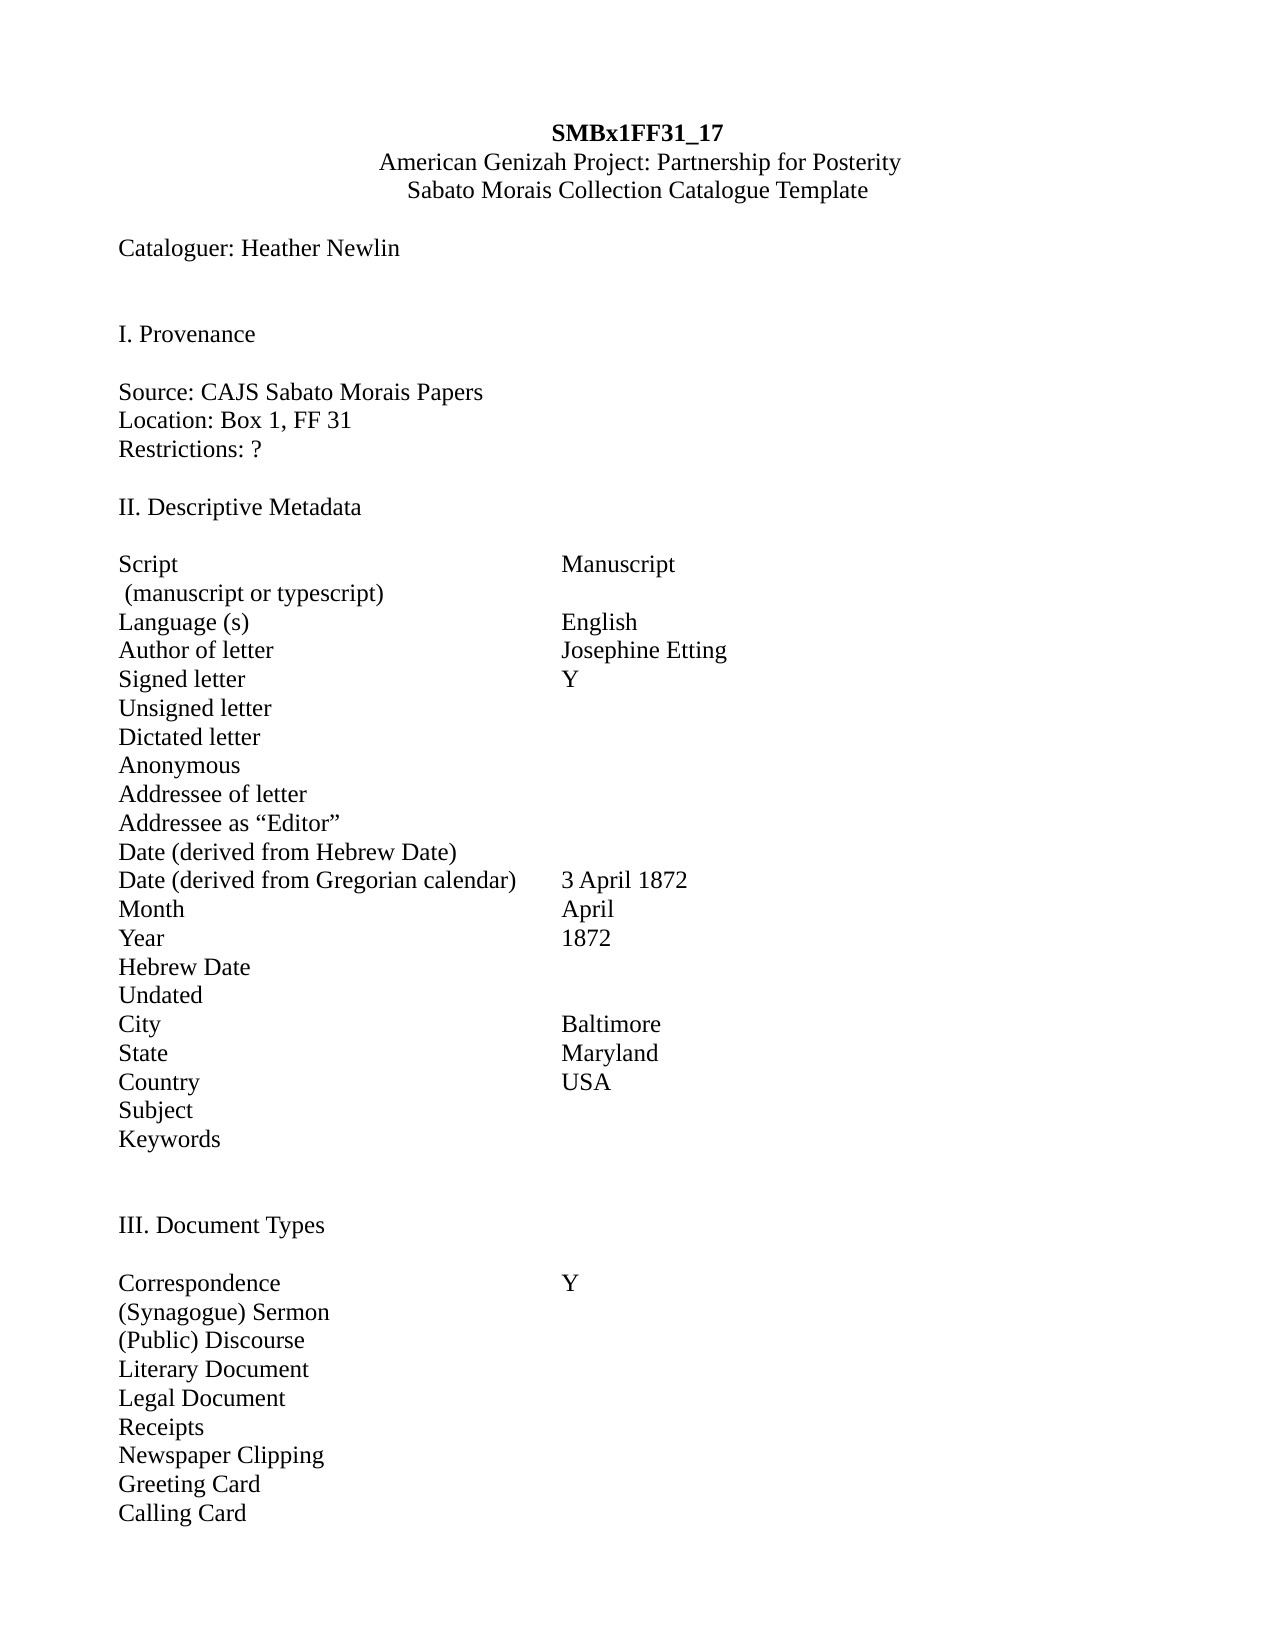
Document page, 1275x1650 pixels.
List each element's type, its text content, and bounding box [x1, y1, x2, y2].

text Subject [118, 1096, 1157, 1124]
text Source: CAJS Sabato Morais Papers [118, 377, 1157, 406]
text (Public) Discourse [118, 1326, 1157, 1354]
text Author of letter Josephine Etting [118, 636, 1157, 664]
text Legal Document [118, 1383, 1157, 1412]
text Language (s) English [118, 607, 1157, 636]
text Greeting Card [118, 1469, 1157, 1498]
text Country USA [118, 1067, 1157, 1096]
text Anonymous [118, 751, 1157, 779]
text SMBx1FF31_17 [118, 118, 1157, 147]
text Correspondence Y [118, 1268, 1157, 1297]
text Restrictions: ? [118, 434, 1157, 463]
text Location: Box 1, FF 31 [118, 406, 1157, 434]
text Unsigned letter [118, 693, 1157, 722]
text III. Document Types [118, 1211, 1157, 1239]
text Addressee of letter [118, 779, 1157, 808]
text Newspaper Clipping [118, 1441, 1157, 1469]
text Sabato Morais Collection Catalogue Template [118, 176, 1157, 204]
text American Genizah Project: Partnership for Posterity [118, 147, 1157, 176]
text Dictated letter [118, 722, 1157, 751]
text Script Manuscript [118, 549, 1157, 578]
text I. Provenance [118, 319, 1157, 348]
text Addressee as “Editor” [118, 808, 1157, 837]
text Date (derived from Gregorian calendar) 3 April 1872 [118, 866, 1157, 894]
text Calling Card [118, 1498, 1157, 1527]
text Month April [118, 894, 1157, 923]
text Signed letter Y [118, 664, 1157, 693]
text Year 1872 [118, 923, 1157, 952]
text (manuscript or typescript) [118, 578, 1157, 607]
text State Maryland [118, 1038, 1157, 1067]
text Undated [118, 981, 1157, 1009]
text Date (derived from Hebrew Date) [118, 837, 1157, 866]
text Keywords [118, 1124, 1157, 1153]
text Hebrew Date [118, 952, 1157, 981]
text Literary Document [118, 1354, 1157, 1383]
text Receipts [118, 1412, 1157, 1441]
text II. Descriptive Metadata [118, 492, 1157, 521]
text Cataloguer: Heather Newlin [118, 233, 1157, 262]
text (Synagogue) Sermon [118, 1297, 1157, 1326]
text City Baltimore [118, 1009, 1157, 1038]
